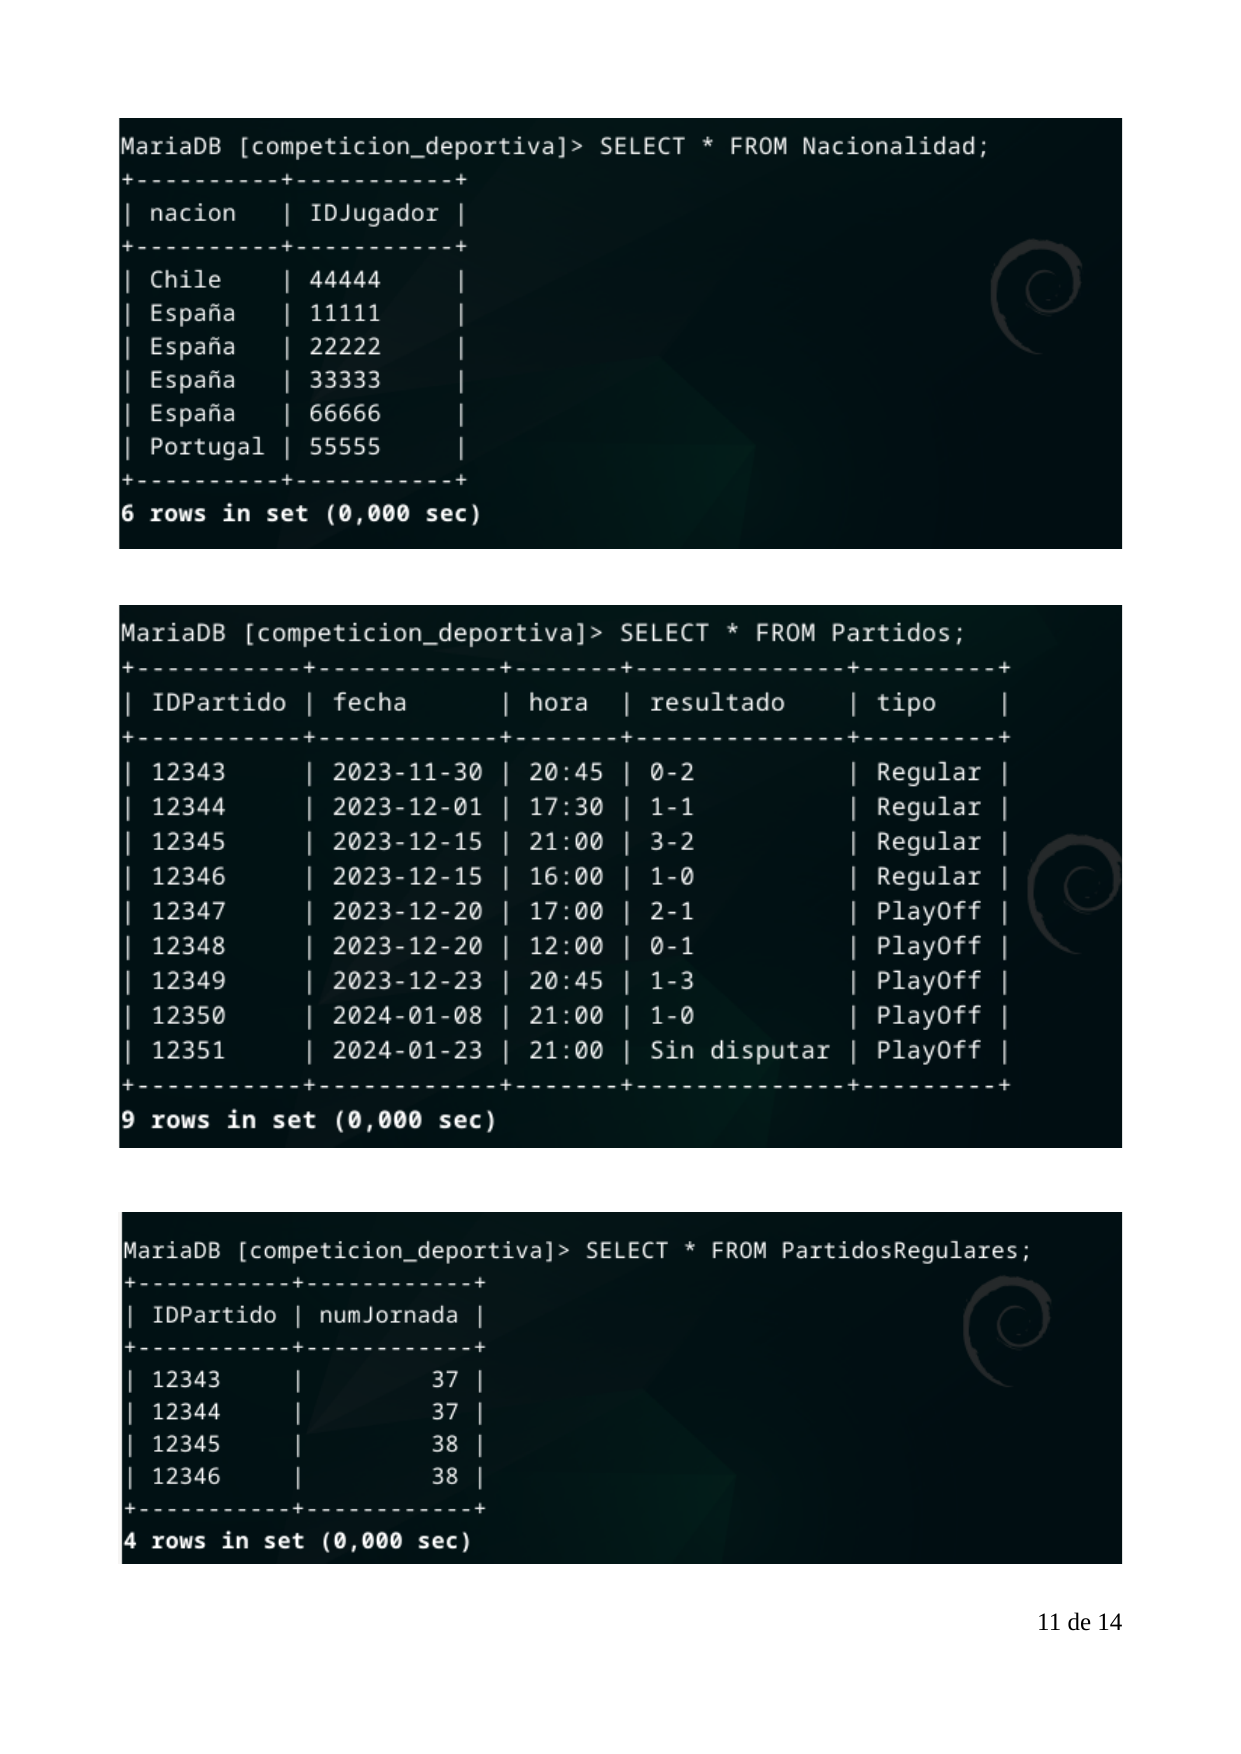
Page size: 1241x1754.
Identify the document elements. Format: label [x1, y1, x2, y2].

picture [118, 118, 1123, 549]
picture [118, 1212, 1123, 1564]
picture [118, 605, 1123, 1148]
